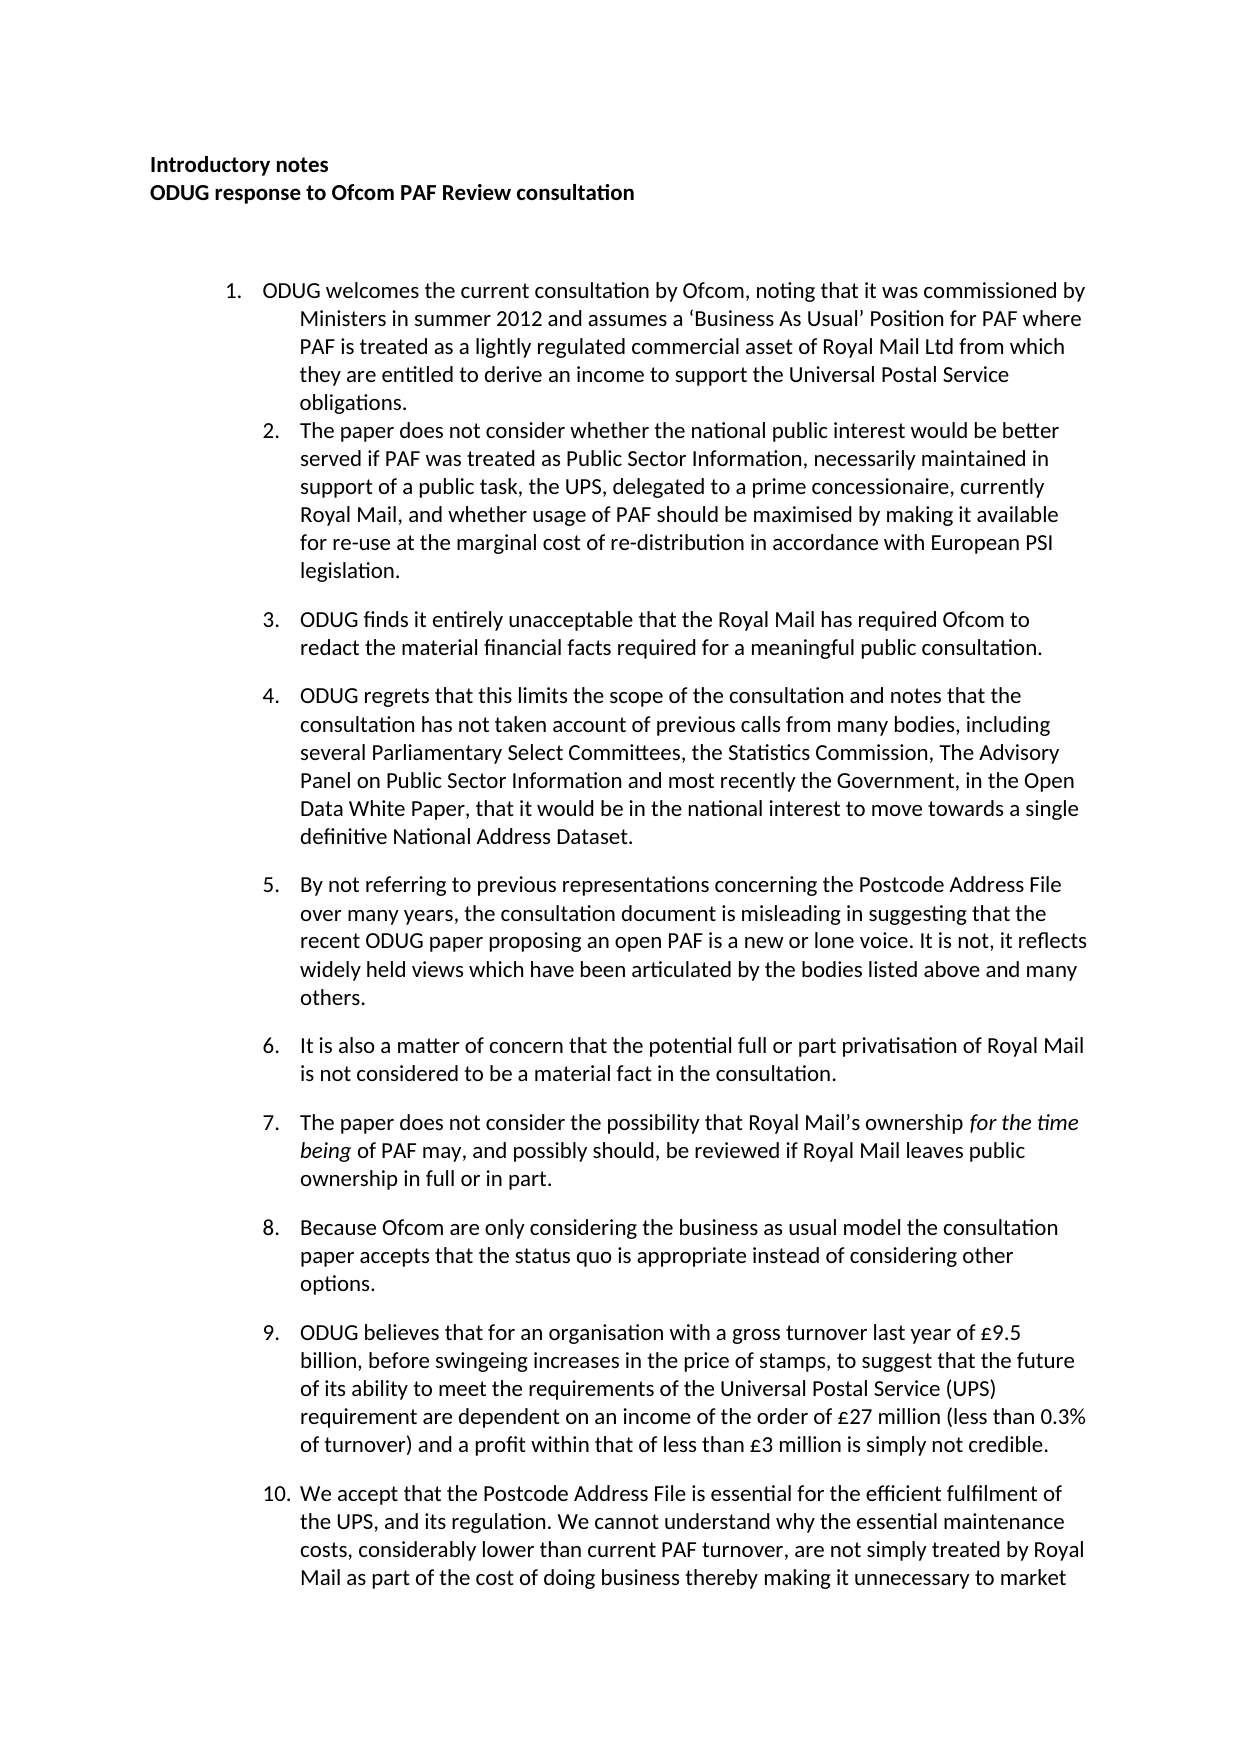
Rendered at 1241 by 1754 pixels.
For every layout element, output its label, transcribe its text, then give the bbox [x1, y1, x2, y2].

text Introductory notes ODUG response to Ofcom PAF Review consultation [150, 150, 1090, 206]
list Because Ofcom are only considering the business as usual model the consultation paper accepts that the status quo is appropriate instead of considering other options. [262, 1213, 1090, 1297]
list ODUG finds it entirely unacceptable that the Royal Mail has required Ofcom to redact the material financial facts required for a meaningful public consultation. [262, 605, 1090, 661]
list ODUG regrets that this limits the scope of the consultation and notes that the consultation has not taken account of previous calls from many bodies, including several Parliamentary Select Committees, the Statistics Commission, The Advisory Panel on Public Sector Information and most recently the Government, in the Open Data White Paper, that it would be in the national interest to move towards a single definitive National Address Dataset. [262, 682, 1090, 850]
list We accept that the Postcode Address File is essential for the efficient fulfilment of the UPS, and its regulation. We cannot understand why the essential maintenance costs, considerably lower than current PAF turnover, are not simply treated by Royal Mail as part of the cost of doing business thereby making it unnecessary to market [262, 1479, 1090, 1591]
list It is also a matter of concern that the potential full or part privatisation of Royal Mail is not considered to be a material fact in the consultation. [262, 1032, 1090, 1088]
list By not referring to previous representations concerning the Postcode Address File over many years, the consultation document is misleading in suggesting that the recent ODUG paper proposing an open PAF is a new or lone voice. It is not, it reflects widely held views which have been articulated by the bodies listed above and many others. [262, 871, 1090, 1011]
list The paper does not consider whether the national public interest would be better served if PAF was treated as Public Sector Information, necessarily maintained in support of a public task, the UPS, delegated to a prime concessionaire, currently Royal Mail, and whether usage of PAF should be maximised by making it available for re-use at the marginal cost of re-distribution in accordance with European PSI legislation. [262, 416, 1090, 584]
list The paper does not consider the possibility that Royal Mail’s ownership for the time being of PAF may, and possibly should, be reviewed if Royal Mail leaves public ownership in full or in part. [262, 1108, 1090, 1192]
list ODUG believes that for an organisation with a gross turnover last year of £9.5 billion, before swingeing increases in the price of stamps, to suggest that the future of its ability to meet the requirements of the Universal Postal Service (UPS) requirement are dependent on an income of the order of £27 million (less than 0.3% of turnover) and a profit within that of less than £3 million is simply not credible. [262, 1318, 1090, 1458]
list ODUG welcomes the current consultation by Ofcom, noting that it was commissioned by Ministers in summer 2012 and assumes a ‘Business As Usual’ Position for PAF where PAF is treated as a lightly regulated commercial asset of Royal Mail Ltd from which they are entitled to derive an income to support the Universal Postal Service obligations. [225, 276, 1090, 416]
